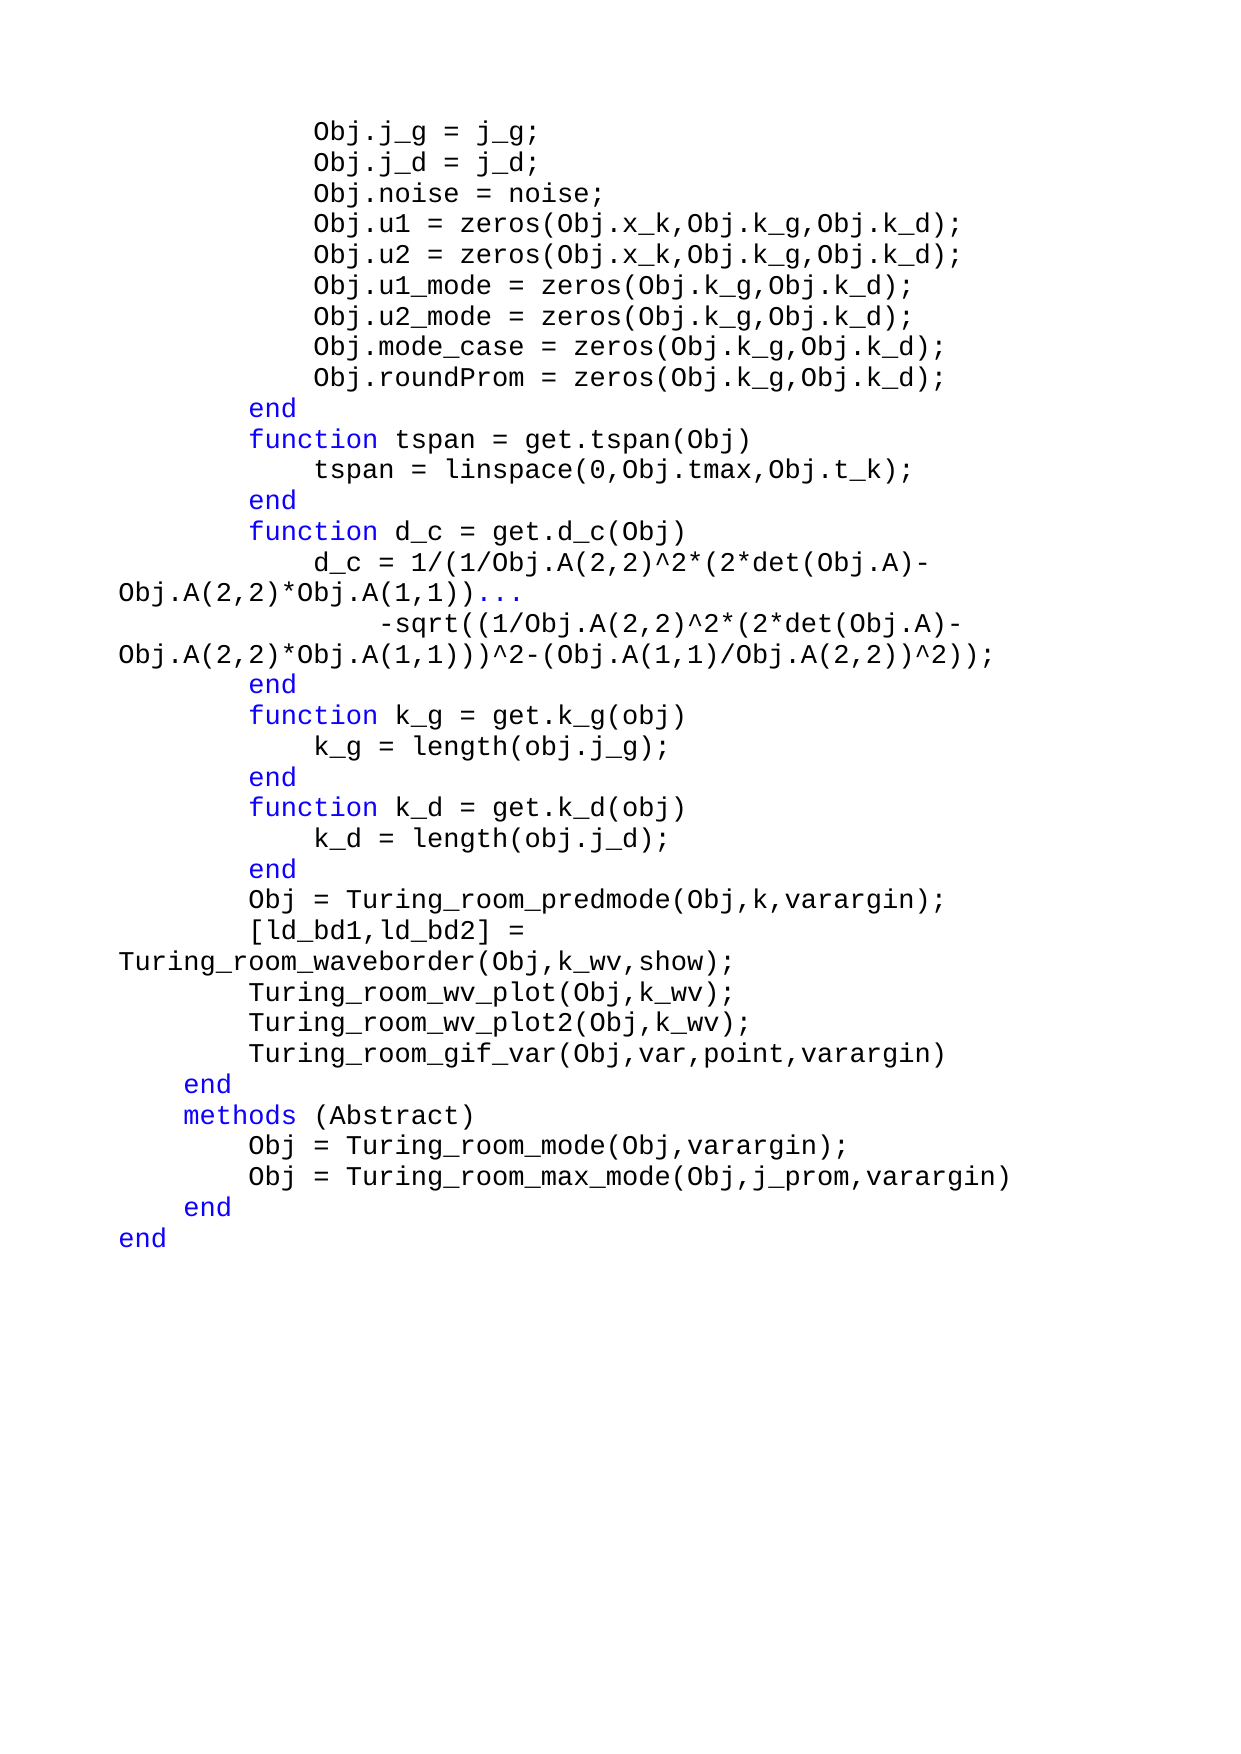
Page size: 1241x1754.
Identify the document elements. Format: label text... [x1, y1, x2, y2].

text Turing_room_wv_plot2(Obj,k_wv); [118, 1009, 1122, 1040]
text end [118, 763, 1122, 794]
text end [118, 487, 1122, 518]
text Obj.u1_mode = zeros(Obj.k_g,Obj.k_d); [118, 272, 1122, 302]
text end [118, 856, 1122, 886]
text Obj.j_g = j_g; [118, 118, 1122, 149]
text k_d = length(obj.j_d); [118, 825, 1122, 856]
text [ld_bd1,ld_bd2] = Turing_room_waveborder(Obj,k_wv,show); [118, 917, 1122, 978]
text Obj.roundProm = zeros(Obj.k_g,Obj.k_d); [118, 364, 1122, 395]
text function d_c = get.d_c(Obj) [118, 518, 1122, 548]
text Obj.j_d = j_d; [118, 149, 1122, 179]
text Turing_room_wv_plot(Obj,k_wv); [118, 978, 1122, 1009]
text -sqrt((1/Obj.A(2,2)^2*(2*det(Obj.A)-Obj.A(2,2)*Obj.A(1,1)))^2-(Obj.A(1,1)/Obj.A(2,2))^2)); [118, 610, 1122, 671]
text Obj = Turing_room_mode(Obj,varargin); [118, 1132, 1122, 1163]
text k_g = length(obj.j_g); [118, 733, 1122, 763]
text end [118, 1194, 1122, 1224]
text end [118, 1224, 1122, 1255]
text Obj = Turing_room_max_mode(Obj,j_prom,varargin) [118, 1163, 1122, 1194]
text function tspan = get.tspan(Obj) [118, 425, 1122, 456]
text function k_g = get.k_g(obj) [118, 702, 1122, 733]
text d_c = 1/(1/Obj.A(2,2)^2*(2*det(Obj.A)-Obj.A(2,2)*Obj.A(1,1))... [118, 548, 1122, 610]
text end [118, 671, 1122, 702]
text Obj.mode_case = zeros(Obj.k_g,Obj.k_d); [118, 333, 1122, 364]
text Obj.u2 = zeros(Obj.x_k,Obj.k_g,Obj.k_d); [118, 241, 1122, 272]
text Turing_room_gif_var(Obj,var,point,varargin) [118, 1040, 1122, 1071]
text function k_d = get.k_d(obj) [118, 794, 1122, 825]
text end [118, 395, 1122, 425]
text Obj = Turing_room_predmode(Obj,k,varargin); [118, 886, 1122, 917]
text Obj.u2_mode = zeros(Obj.k_g,Obj.k_d); [118, 302, 1122, 333]
text end [118, 1071, 1122, 1101]
text methods (Abstract) [118, 1101, 1122, 1132]
text Obj.u1 = zeros(Obj.x_k,Obj.k_g,Obj.k_d); [118, 210, 1122, 241]
text Obj.noise = noise; [118, 179, 1122, 210]
text tspan = linspace(0,Obj.tmax,Obj.t_k); [118, 456, 1122, 487]
